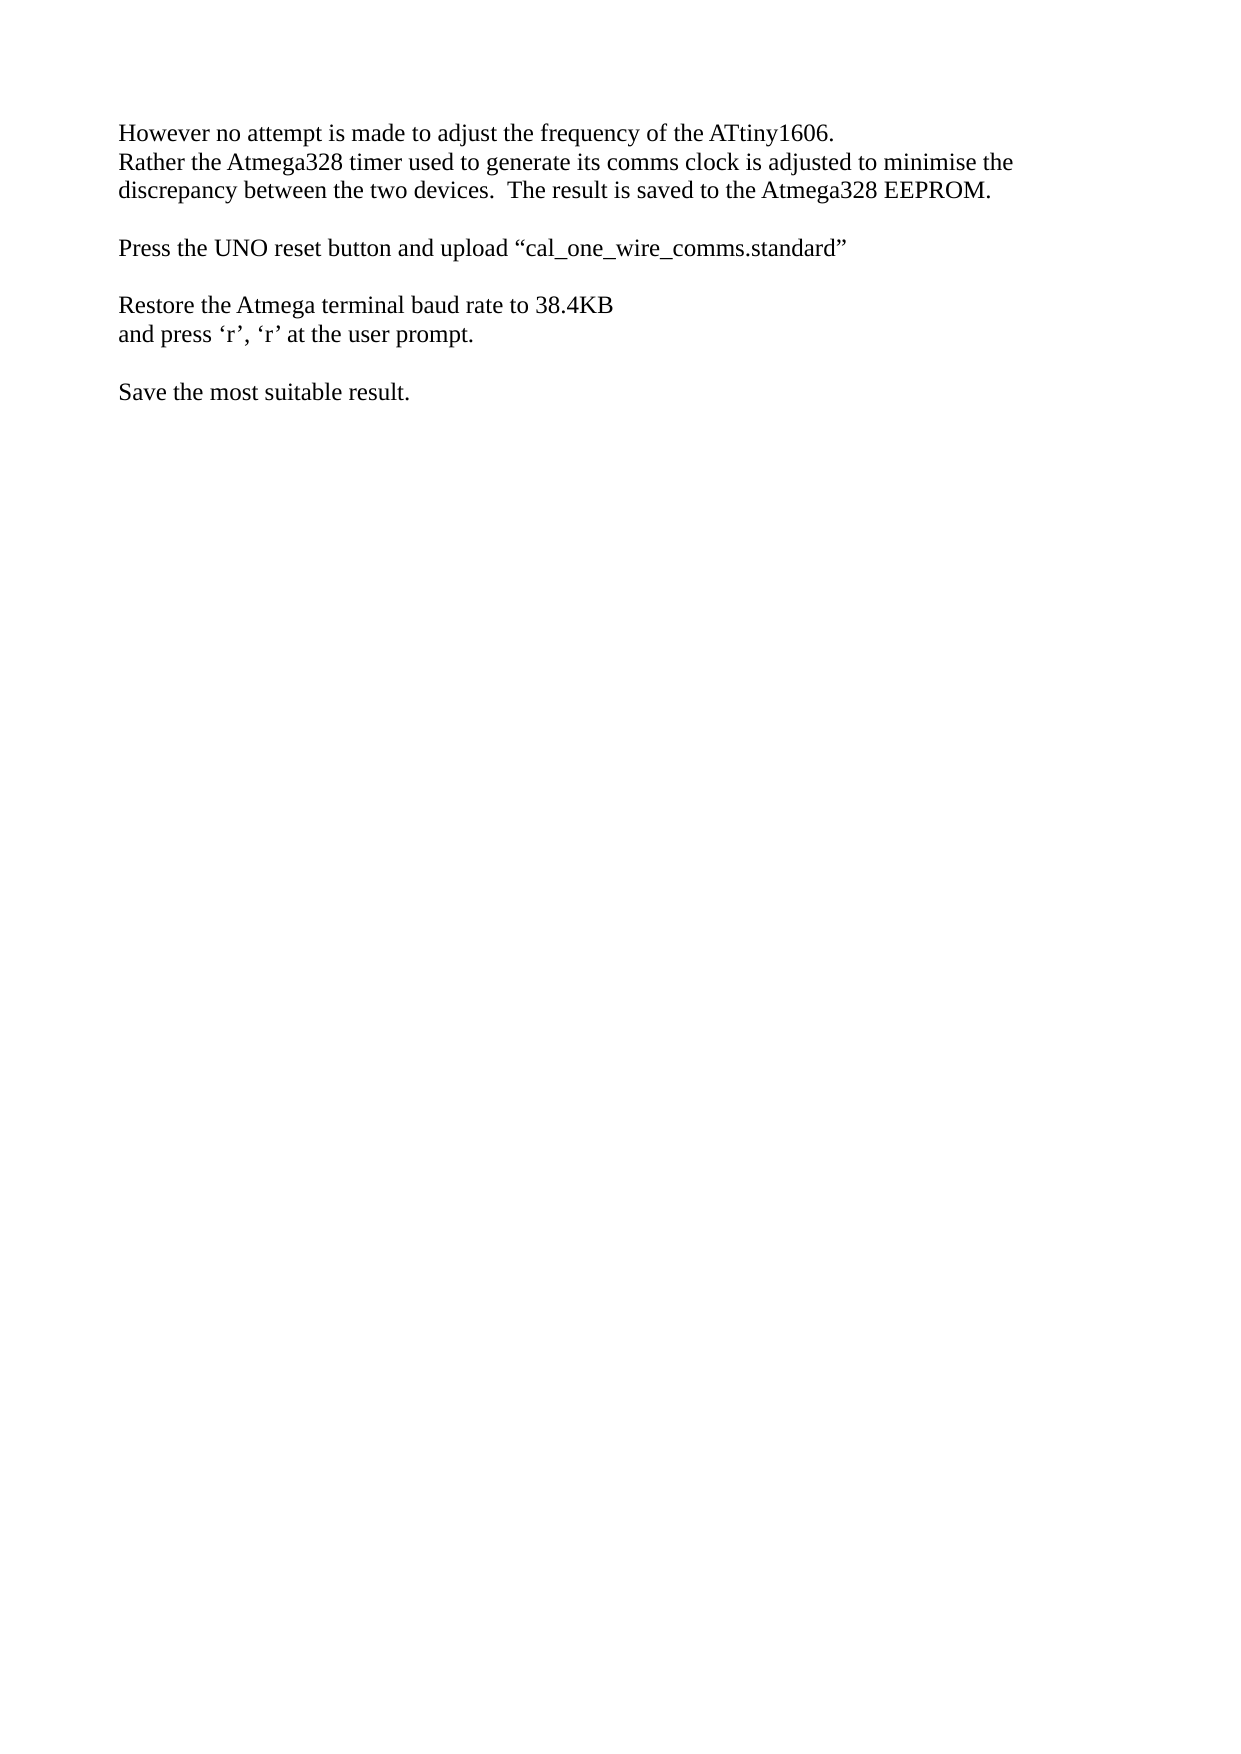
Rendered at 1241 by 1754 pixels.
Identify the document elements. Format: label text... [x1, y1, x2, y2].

text Press the UNO reset button and upload “cal_one_wire_comms.standard” [118, 233, 1122, 262]
text Save the most suitable result. [118, 377, 1122, 406]
text Restore the Atmega terminal baud rate to 38.4KB [118, 291, 1122, 319]
text Rather the Atmega328 timer used to generate its comms clock is adjusted to minimise the discrepancy between the two devices. The result is saved to the Atmega328 EEPROM. [118, 147, 1122, 204]
text However no attempt is made to adjust the frequency of the ATtiny1606. [118, 118, 1122, 147]
text and press ‘r’, ‘r’ at the user prompt. [118, 319, 1122, 348]
